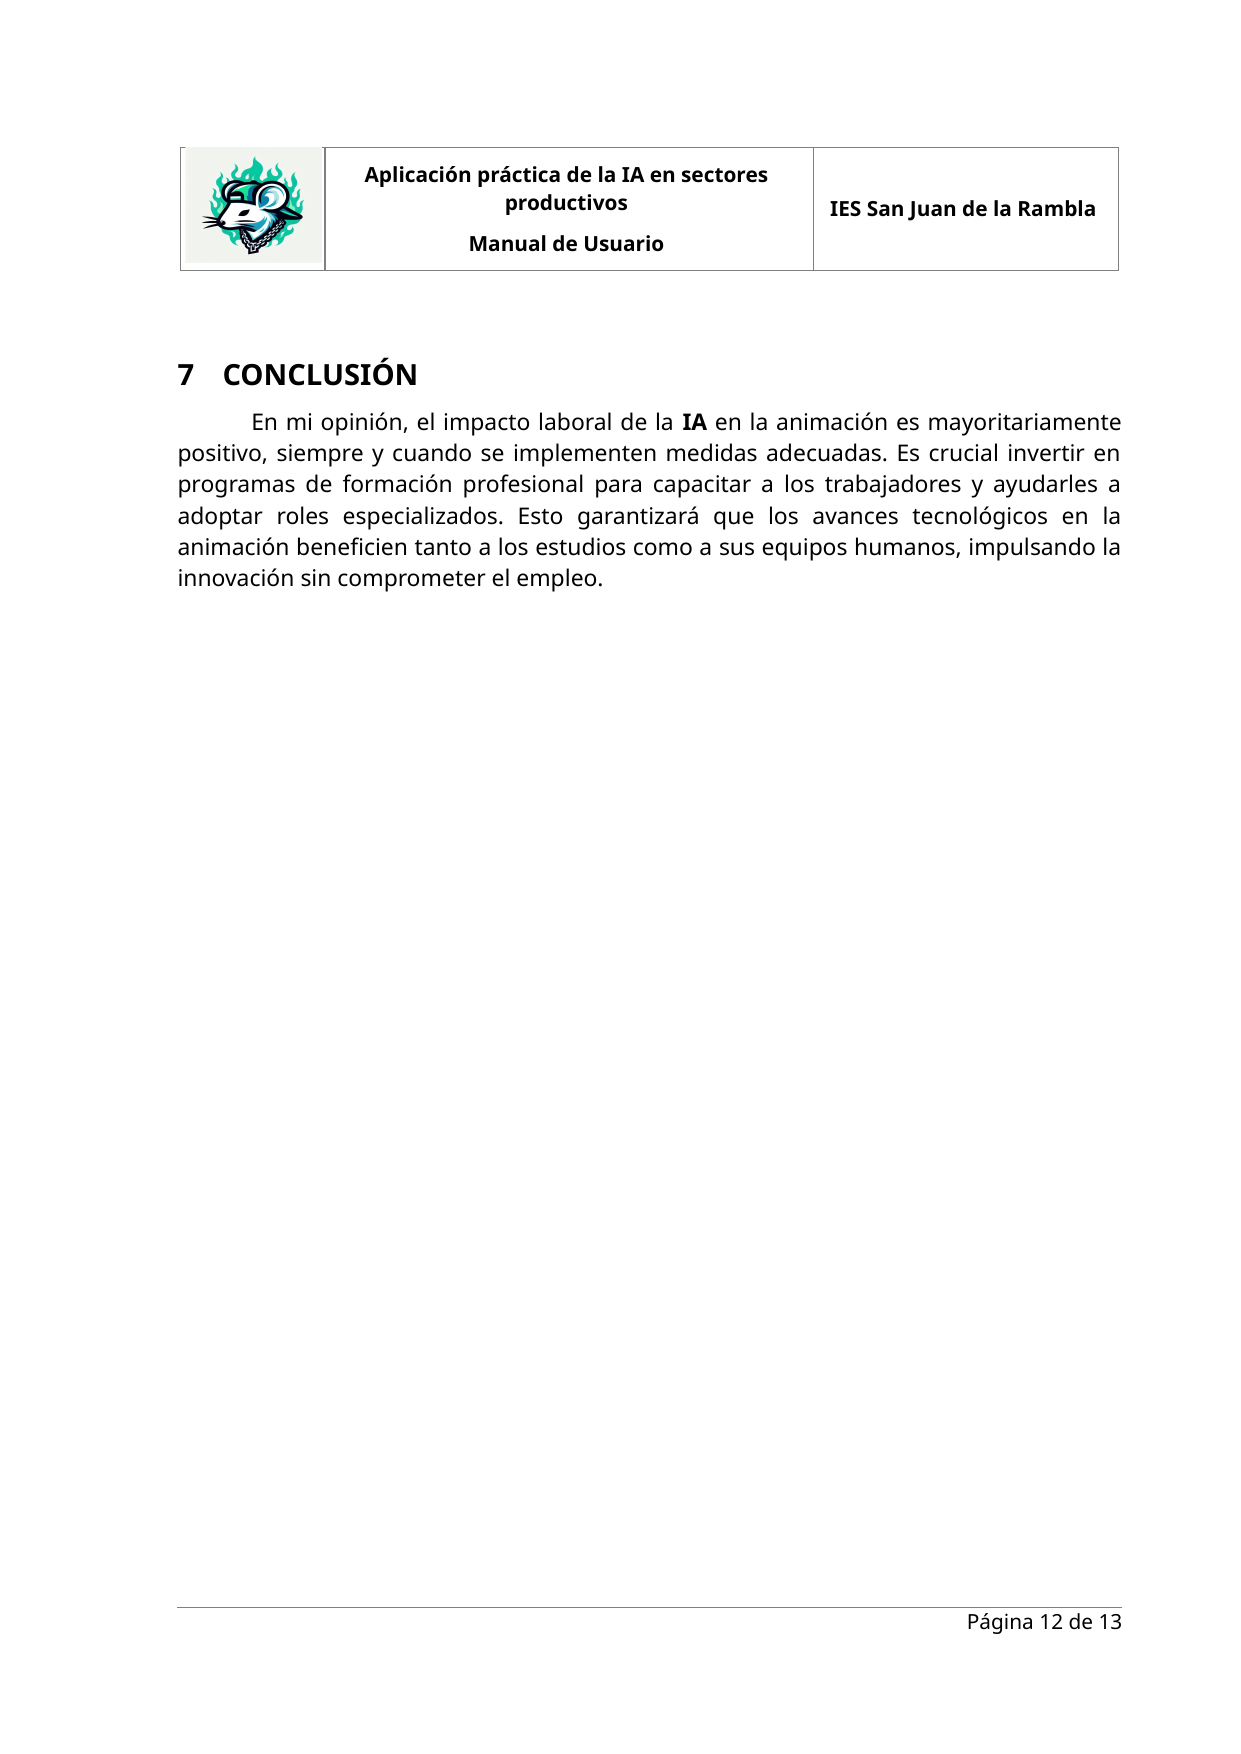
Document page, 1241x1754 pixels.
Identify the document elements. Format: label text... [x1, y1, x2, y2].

text En mi opinión, el impacto laboral de la IA en la animación es mayoritariamente positivo, siempre y cuando se implementen medidas adecuadas. Es crucial invertir en programas de formación profesional para capacitar a los trabajadores y ayudarles a adoptar roles especializados. Esto garantizará que los avances tecnológicos en la animación beneficien tanto a los estudios como a sus equipos humanos, impulsando la innovación sin comprometer el empleo. [177, 406, 1122, 593]
picture [185, 147, 322, 263]
subtitle CONCLUSIÓN [177, 354, 1122, 393]
